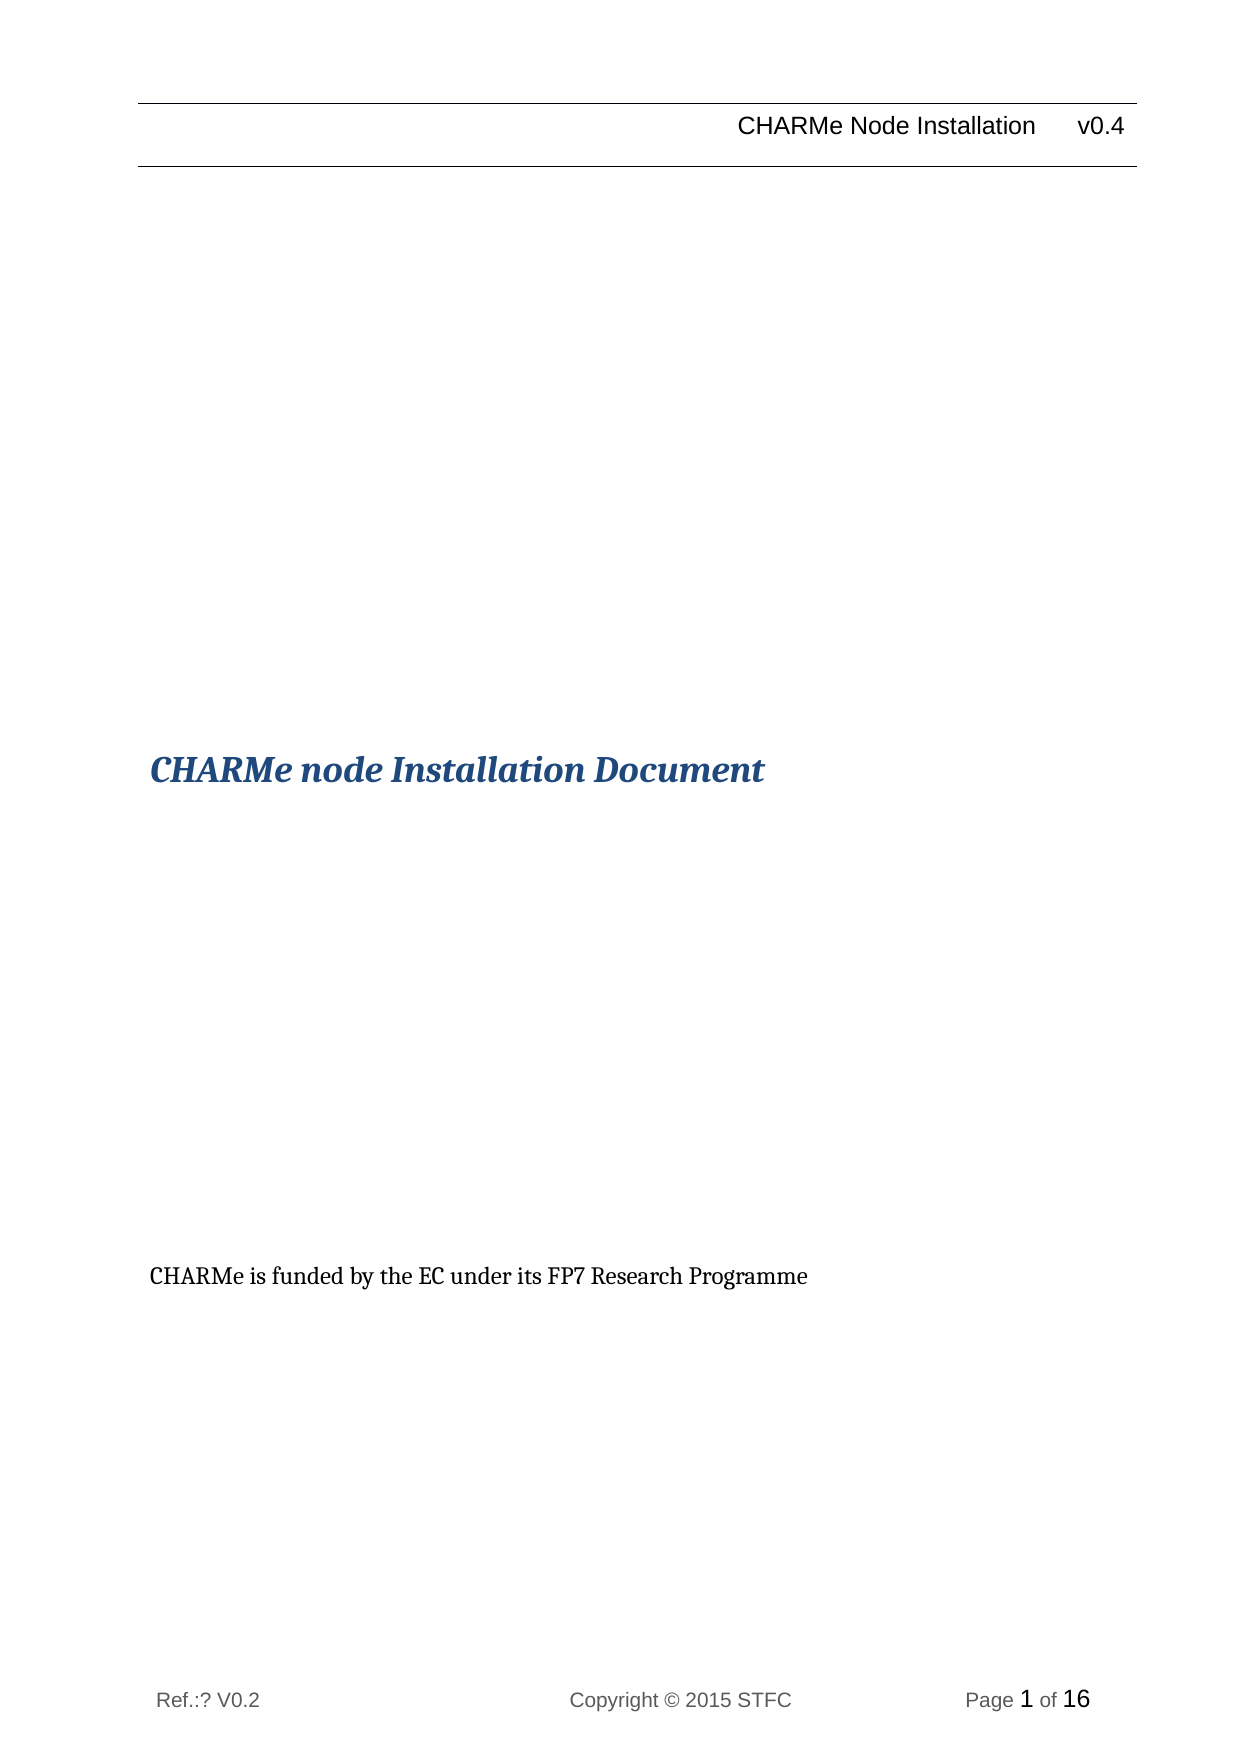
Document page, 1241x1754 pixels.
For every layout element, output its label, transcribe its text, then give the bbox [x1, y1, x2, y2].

text CHARMe is funded by the EC under its FP7 Research Programme [150, 1196, 1090, 1291]
text CHARMe node Installation Document [150, 748, 1090, 791]
